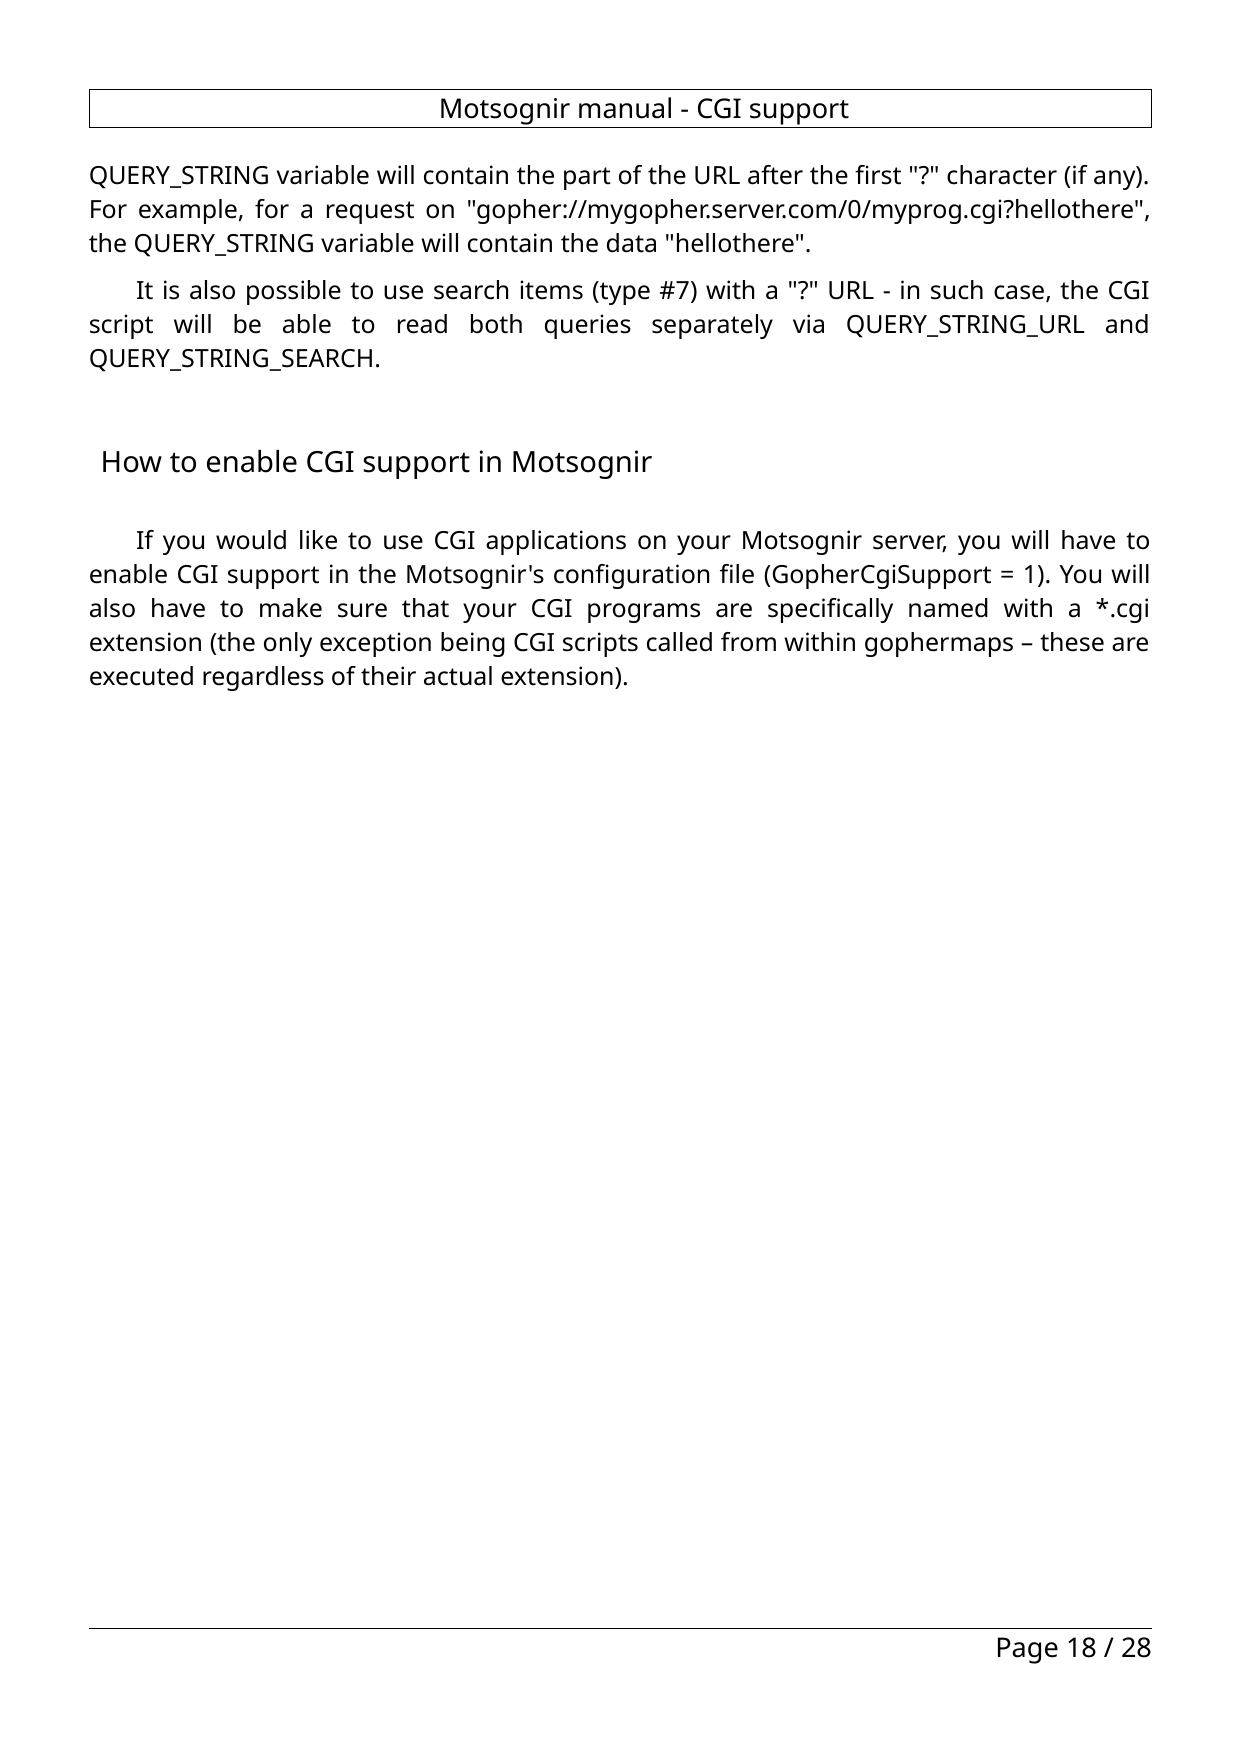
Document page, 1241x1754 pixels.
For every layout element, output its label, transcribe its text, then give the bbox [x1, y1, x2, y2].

subtitle How to enable CGI support in Motsognir [100, 441, 1152, 481]
text If you would like to use CGI applications on your Motsognir server, you will have to enable CGI support in the Motsognir's configuration file (GopherCgiSupport = 1). You will also have to make sure that your CGI programs are specifically named with a *.cgi extension (the only exception being CGI scripts called from within gophermaps – these are executed regardless of their actual extension). [88, 522, 1152, 693]
text QUERY_STRING variable will contain the part of the URL after the first "?" character (if any). For example, for a request on "gopher://mygopher.server.com/0/myprog.cgi?hellothere", the QUERY_STRING variable will contain the data "hellothere". [88, 158, 1152, 260]
text It is also possible to use search items (type #7) with a "?" URL - in such case, the CGI script will be able to read both queries separately via QUERY_STRING_URL and QUERY_STRING_SEARCH. [88, 272, 1152, 374]
